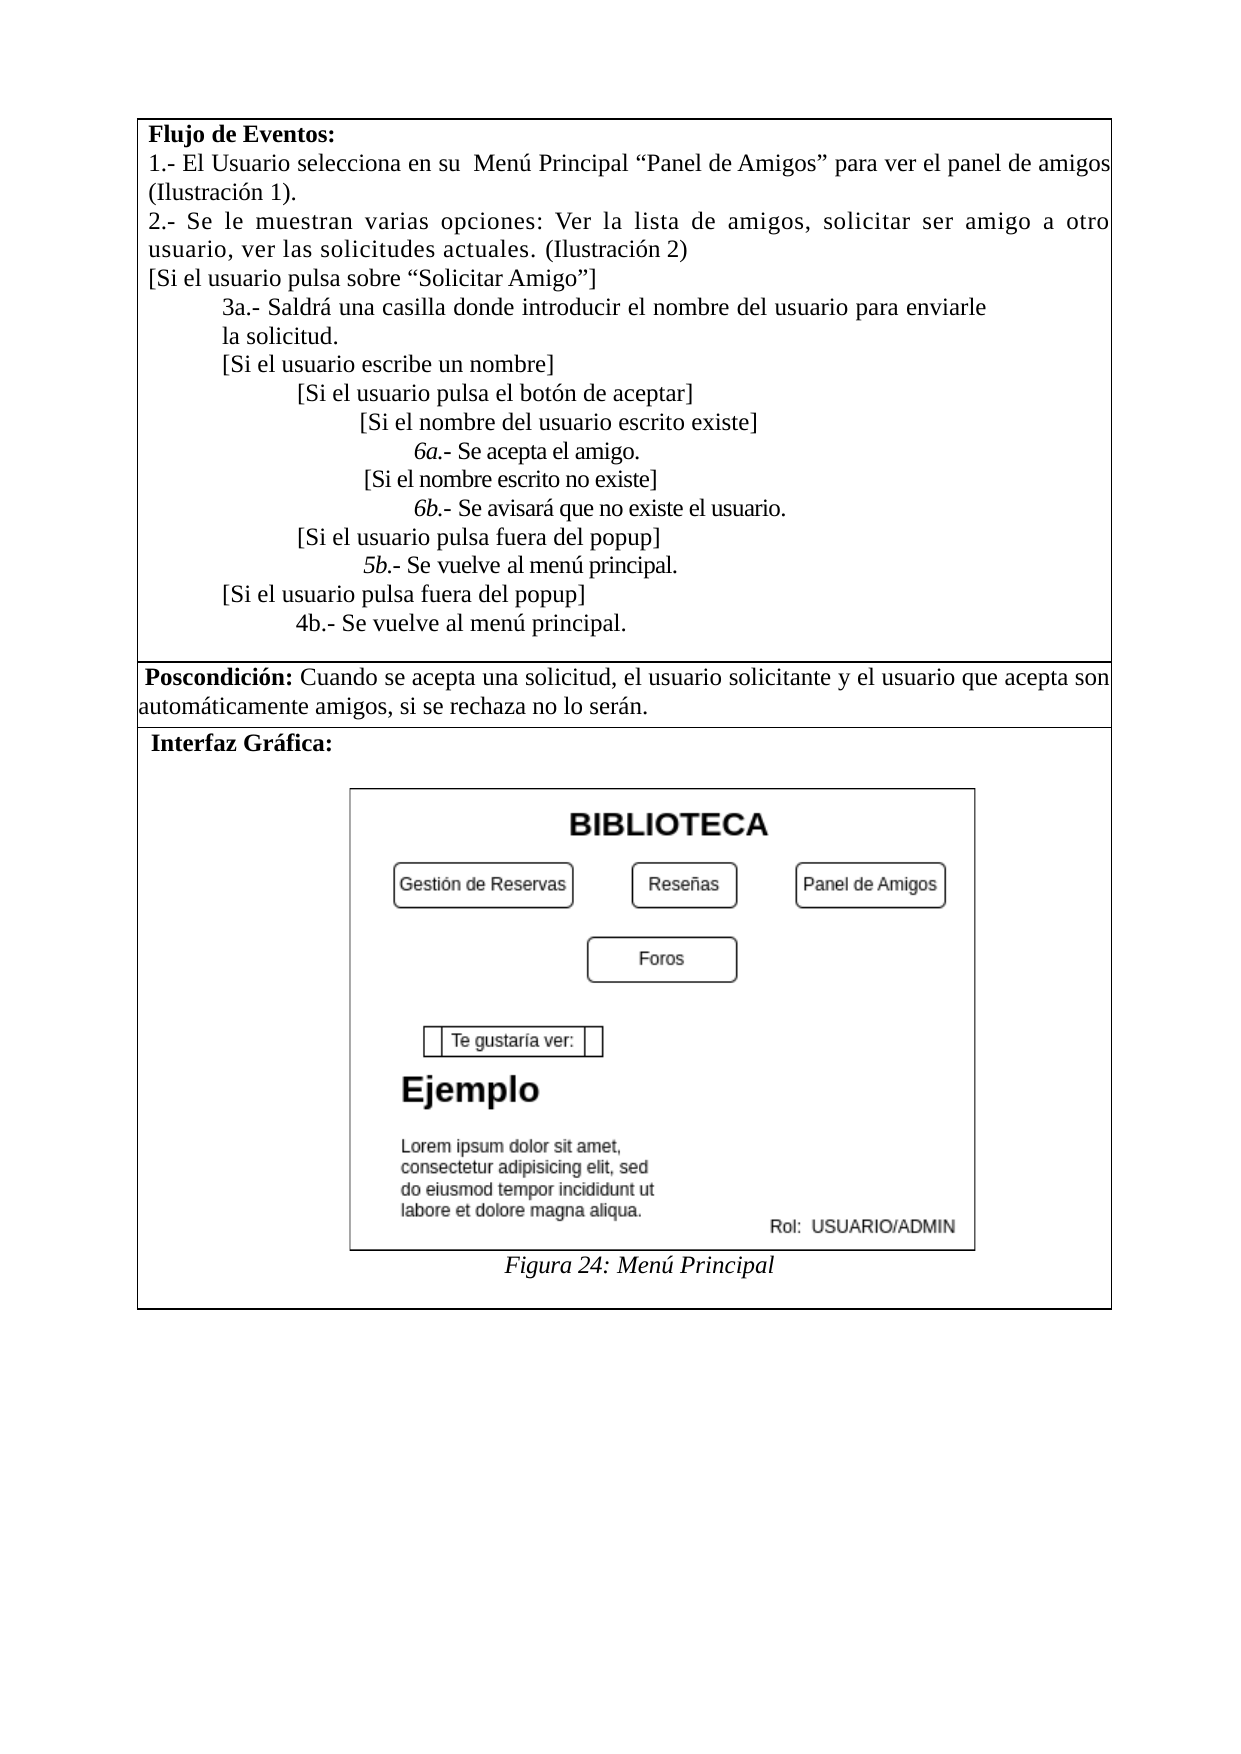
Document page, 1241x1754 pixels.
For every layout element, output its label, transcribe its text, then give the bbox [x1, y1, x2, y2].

table_cell Flujo de Eventos: 1.- El Usuario selecciona en su Menú Principal “Panel de Amigos” para ver el panel de amigos (Ilustración 1). 2.- Se le muestran varias opciones: Ver la lista de amigos, solicitar ser amigo a otro usuario, ver las solicitudes actuales. (Ilustración 2) [Si el usuario pulsa sobre “Solicitar Amigo”] 3a.- Saldrá una casilla donde introducir el nombre del usuario para enviarle la solicitud. [Si el usuario escribe un nombre] [Si el usuario pulsa el botón de aceptar] [Si el nombre del usuario escrito existe] 6a.- Se acepta el amigo. [Si el nombre escrito no existe] 6b.- Se avisará que no existe el usuario. [Si el usuario pulsa fuera del popup] 5b.- Se vuelve al menú principal. [Si el usuario pulsa fuera del popup] 4b.- Se vuelve al menú principal. [138, 120, 1111, 661]
table_cell Interfaz Gráfica: Figura 24: Menú Principal [138, 728, 1111, 1308]
picture [349, 788, 976, 1251]
table_cell Poscondición: Cuando se acepta una solicitud, el usuario solicitante y el usuario que acepta son automáticamente amigos, si se rechaza no lo serán. [138, 663, 1111, 727]
